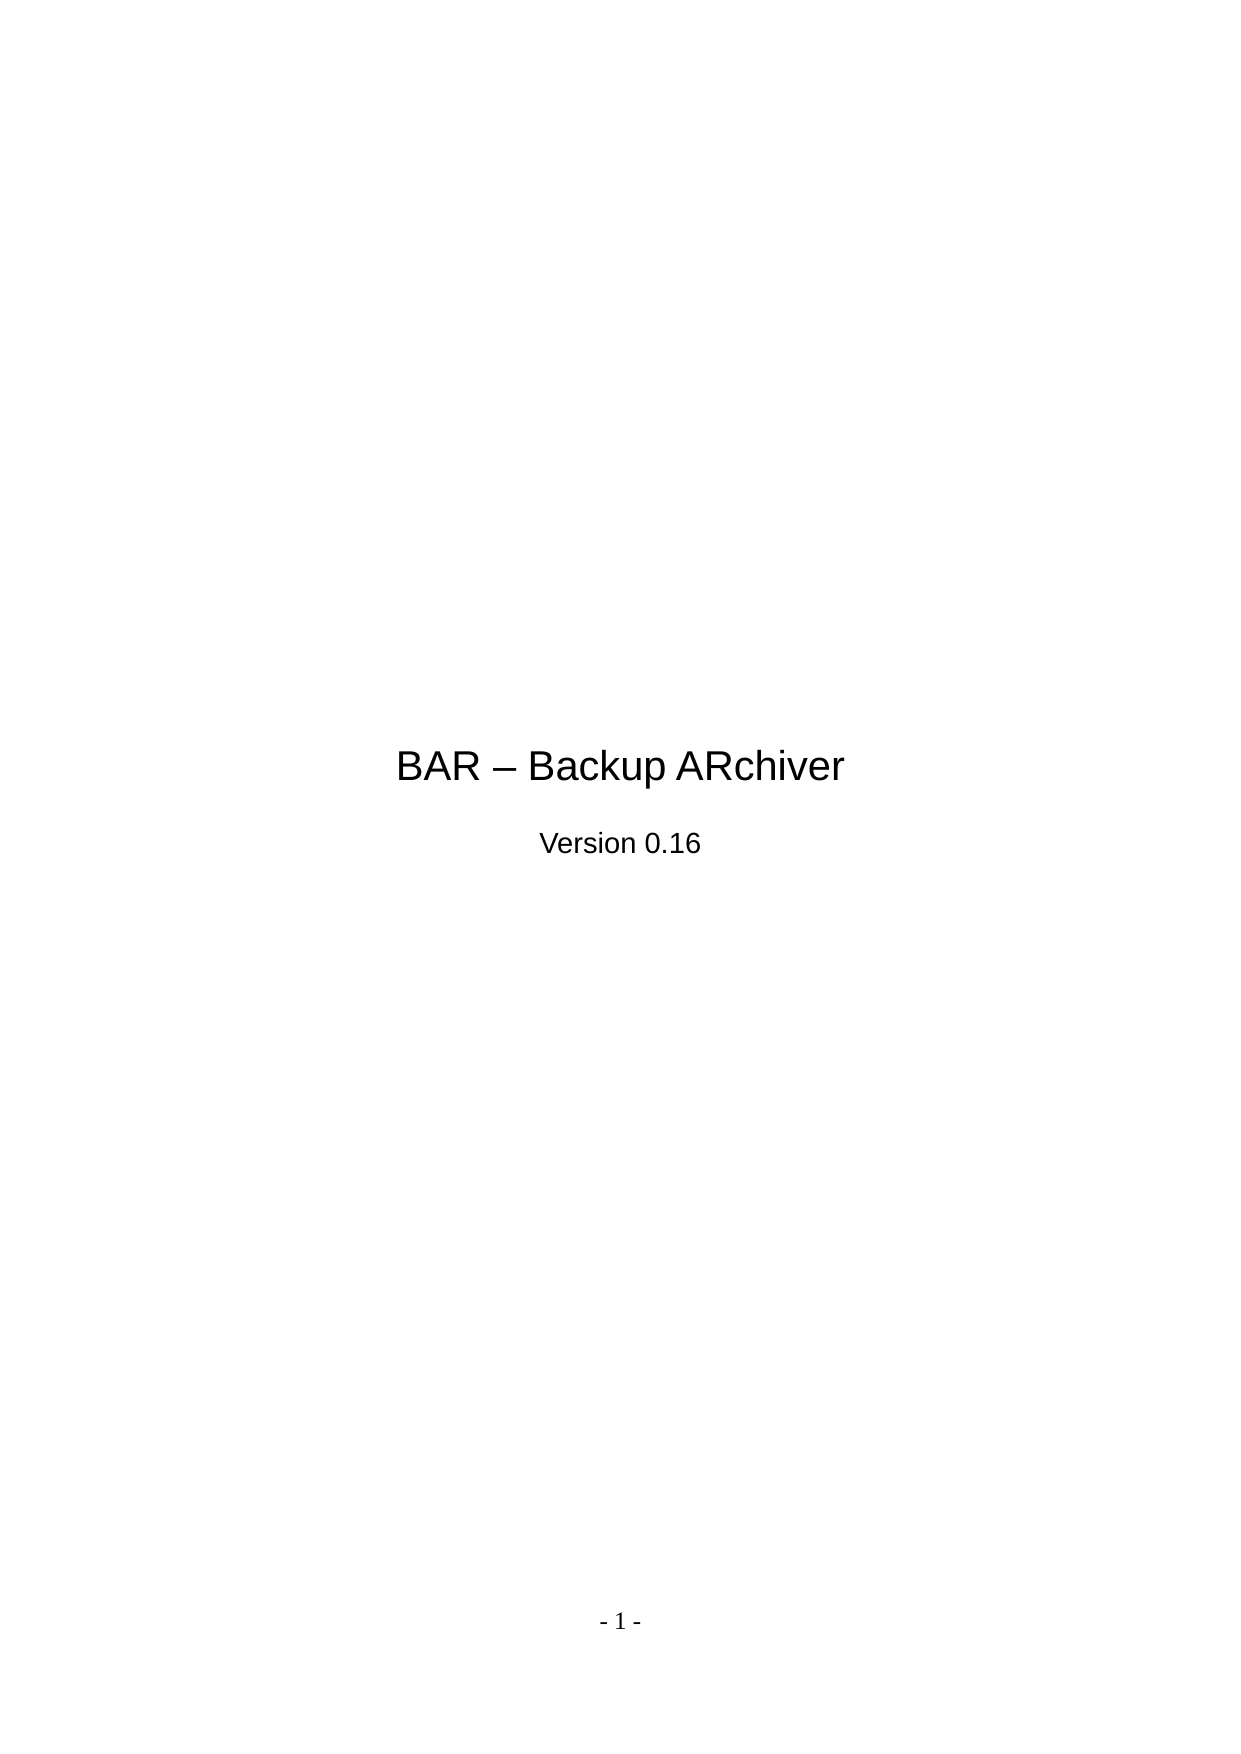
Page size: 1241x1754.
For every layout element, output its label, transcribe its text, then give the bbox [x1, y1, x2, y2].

subtitle Version 0.16 [118, 826, 1122, 860]
subtitle BAR – Backup ARchiver [118, 741, 1122, 789]
